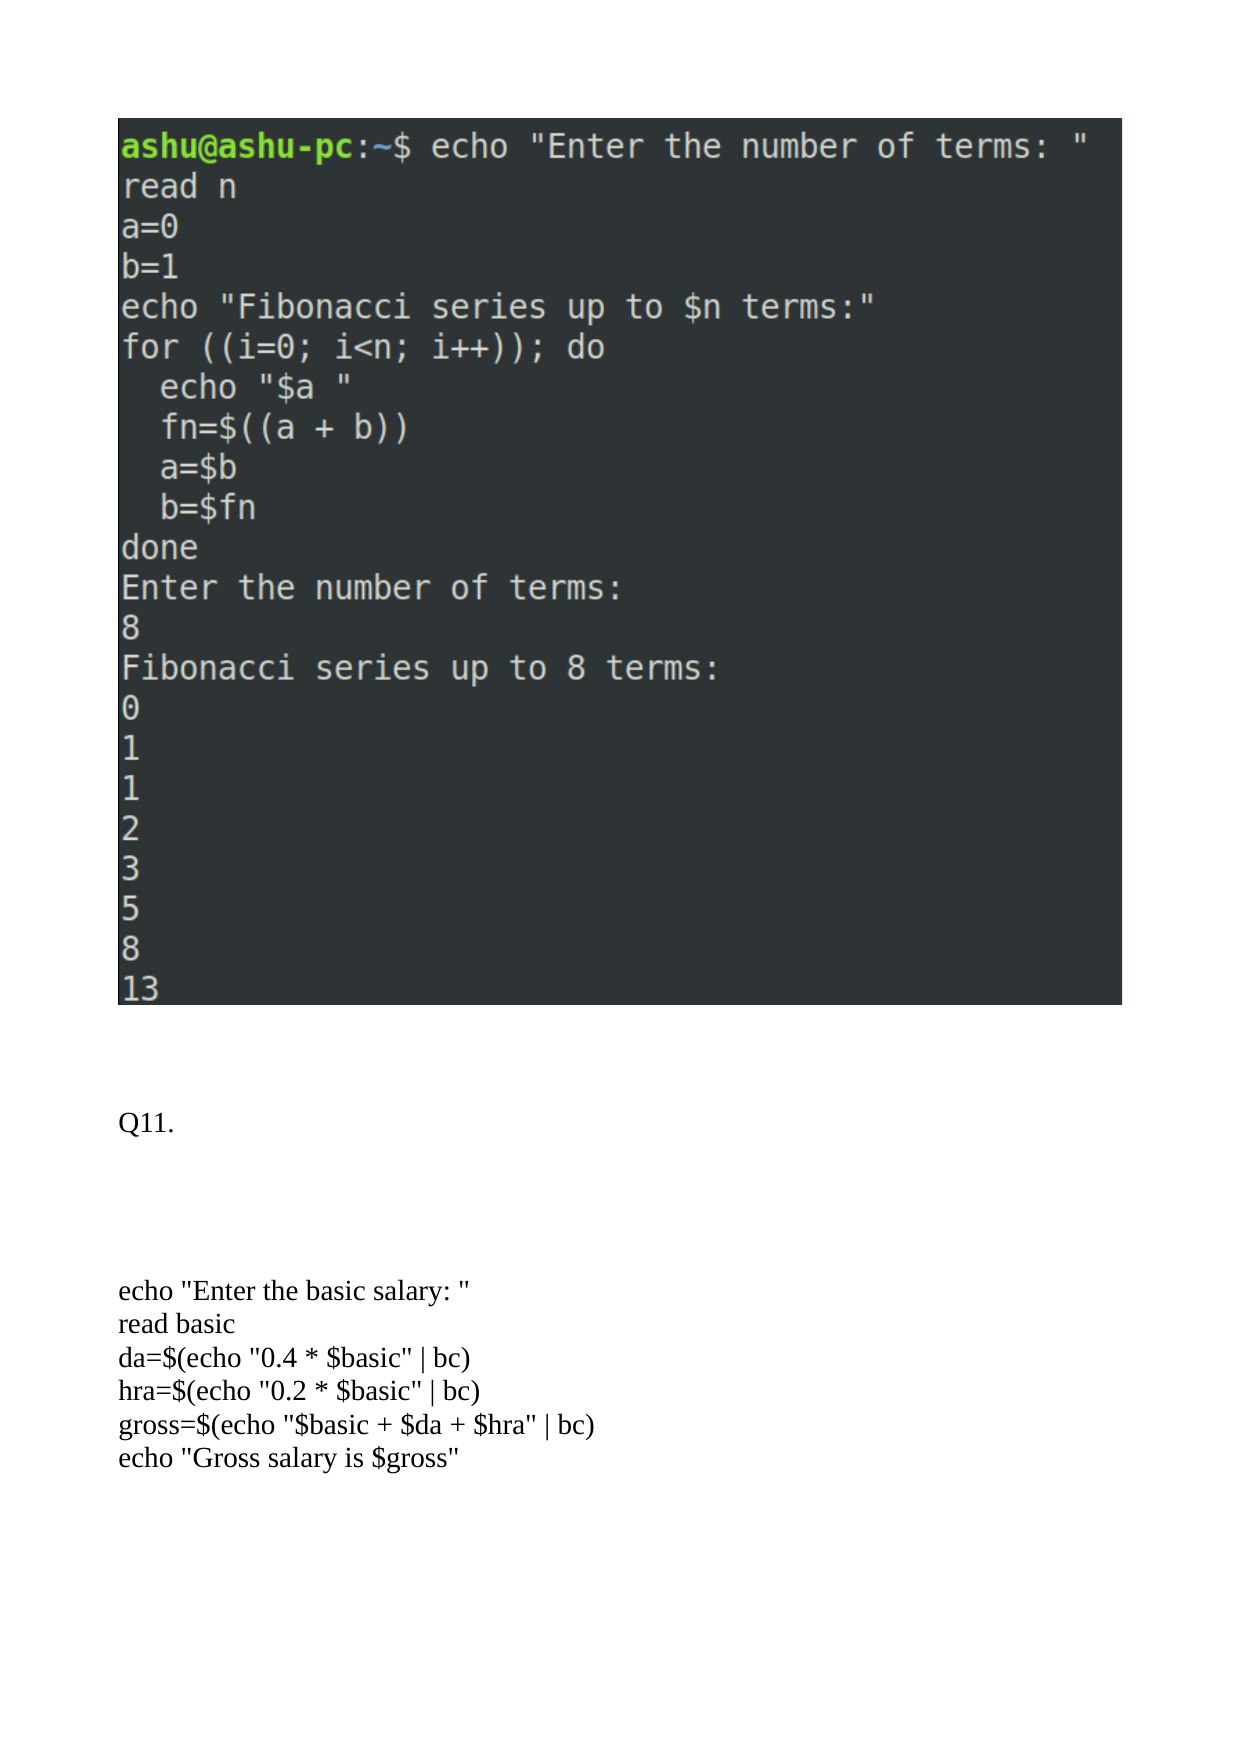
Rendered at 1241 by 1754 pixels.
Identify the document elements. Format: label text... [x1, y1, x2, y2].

text Q11. [118, 1072, 1122, 1139]
text echo "Enter the basic salary: " [118, 1206, 1122, 1306]
text gross=$(echo "$basic + $da + $hra" | bc) [118, 1407, 1122, 1441]
picture [118, 118, 1123, 1005]
text hra=$(echo "0.2 * $basic" | bc) [118, 1373, 1122, 1407]
text echo "Gross salary is $gross" [118, 1441, 1122, 1474]
text da=$(echo "0.4 * $basic" | bc) [118, 1340, 1122, 1373]
text read basic [118, 1306, 1122, 1340]
